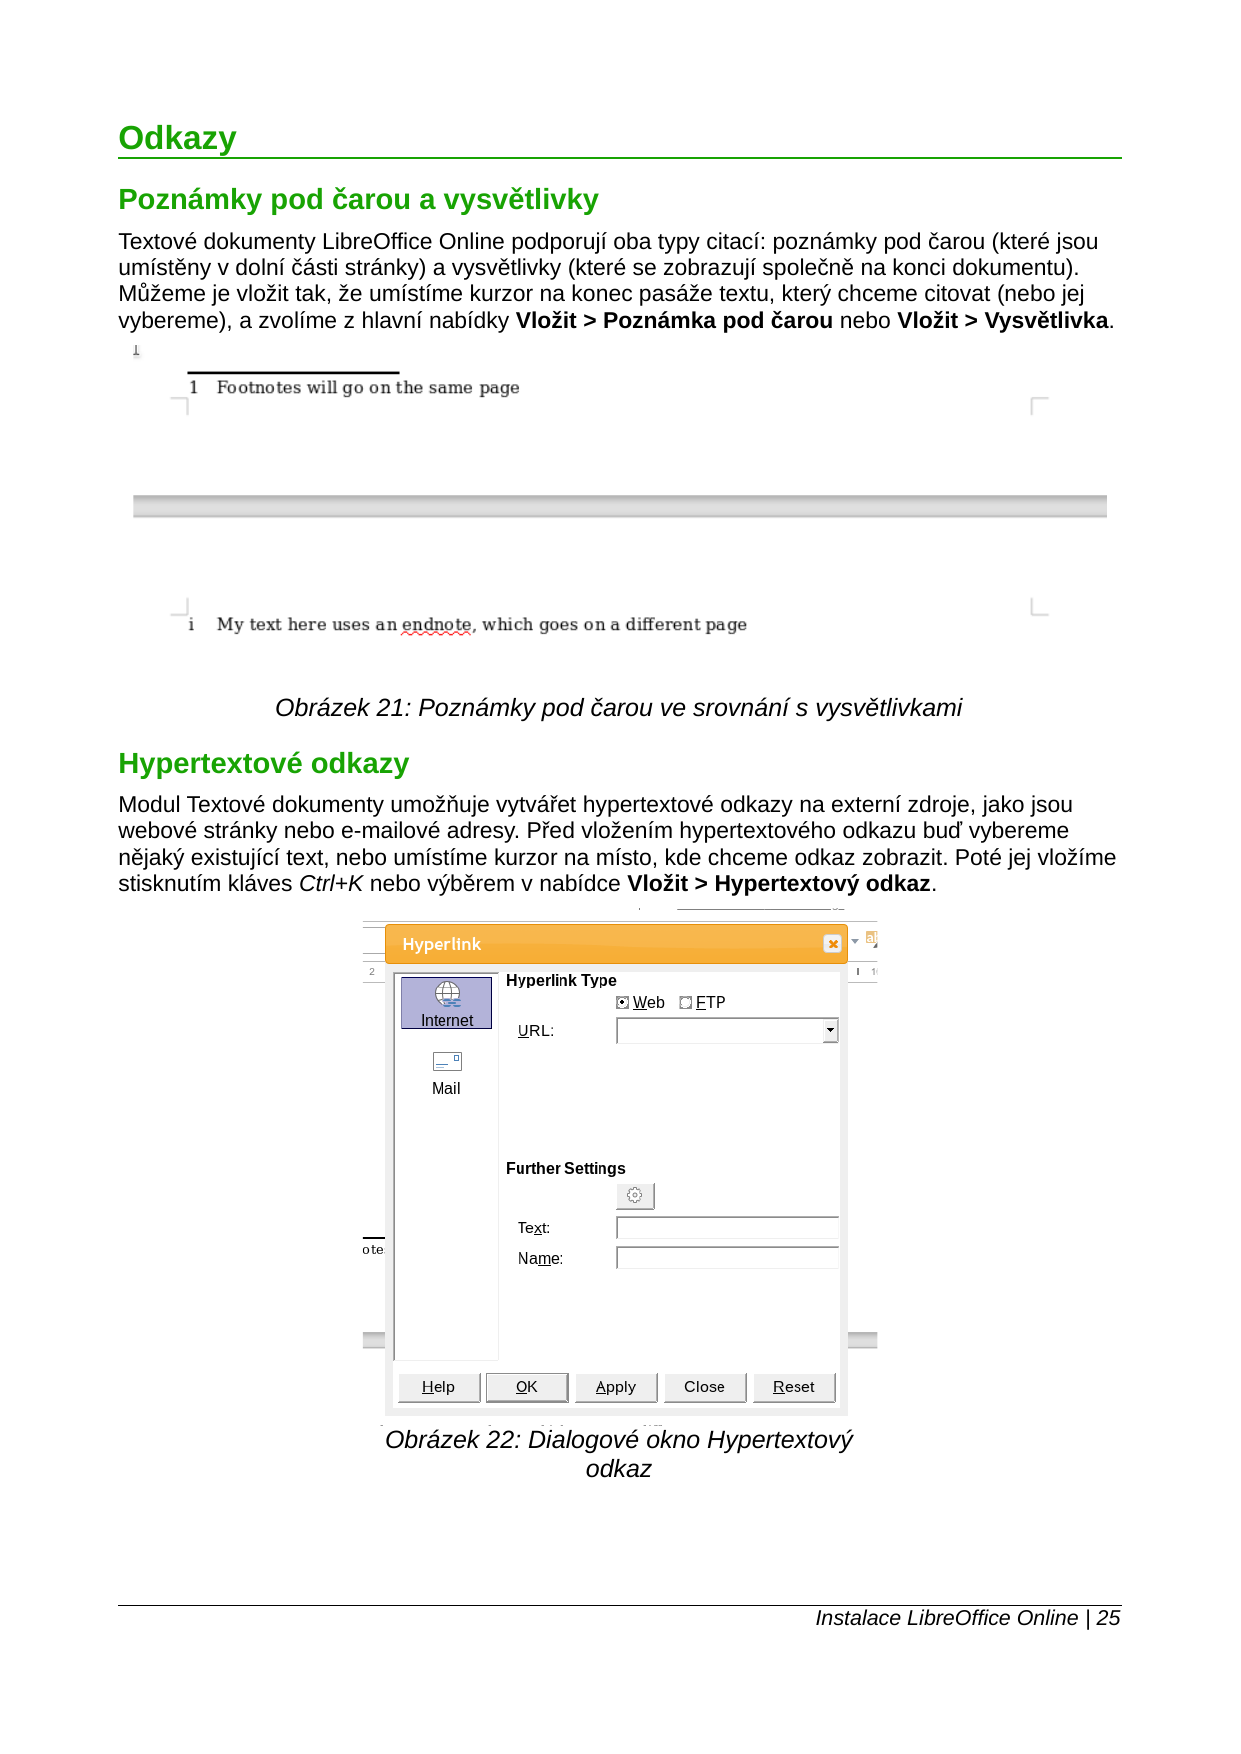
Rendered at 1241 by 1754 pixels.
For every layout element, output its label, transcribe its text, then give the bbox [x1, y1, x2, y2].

text Obrázek 21: Poznámky pod čarou ve srovnání s vysvětlivkami [118, 346, 1122, 722]
text Obrázek 22: Dialogové okno Hypertextový odkaz [355, 909, 885, 1483]
text Textové dokumenty LibreOffice Online podporují oba typy citací: poznámky pod čarou (které jsou umístěny v dolní části stránky) a vysvětlivky (které se zobrazují společně na konci dokumentu). Můžeme je vložit tak, že umístíme kurzor na konec pasáže textu, který chceme citovat (nebo jej vybereme), a zvolíme z hlavní nabídky Vložit > Poznámka pod čarou nebo Vložit > Vysvětlivka. [118, 228, 1122, 333]
picture [362, 908, 878, 1426]
picture [133, 345, 1107, 694]
text Modul Textové dokumenty umožňuje vytvářet hypertextové odkazy na externí zdroje, jako jsou webové stránky nebo e-mailové adresy. Před vložením hypertextového odkazu buď vybereme nějaký existující text, nebo umístíme kurzor na místo, kde chceme odkaz zobrazit. Poté jej vložíme stisknutím kláves Ctrl+K nebo výběrem v nabídce Vložit > Hypertextový odkaz. [118, 791, 1122, 896]
subtitle Hypertextové odkazy [118, 746, 1122, 779]
subtitle Odkazy [118, 118, 1122, 157]
subtitle Poznámky pod čarou a vysvětlivky [118, 182, 1122, 216]
